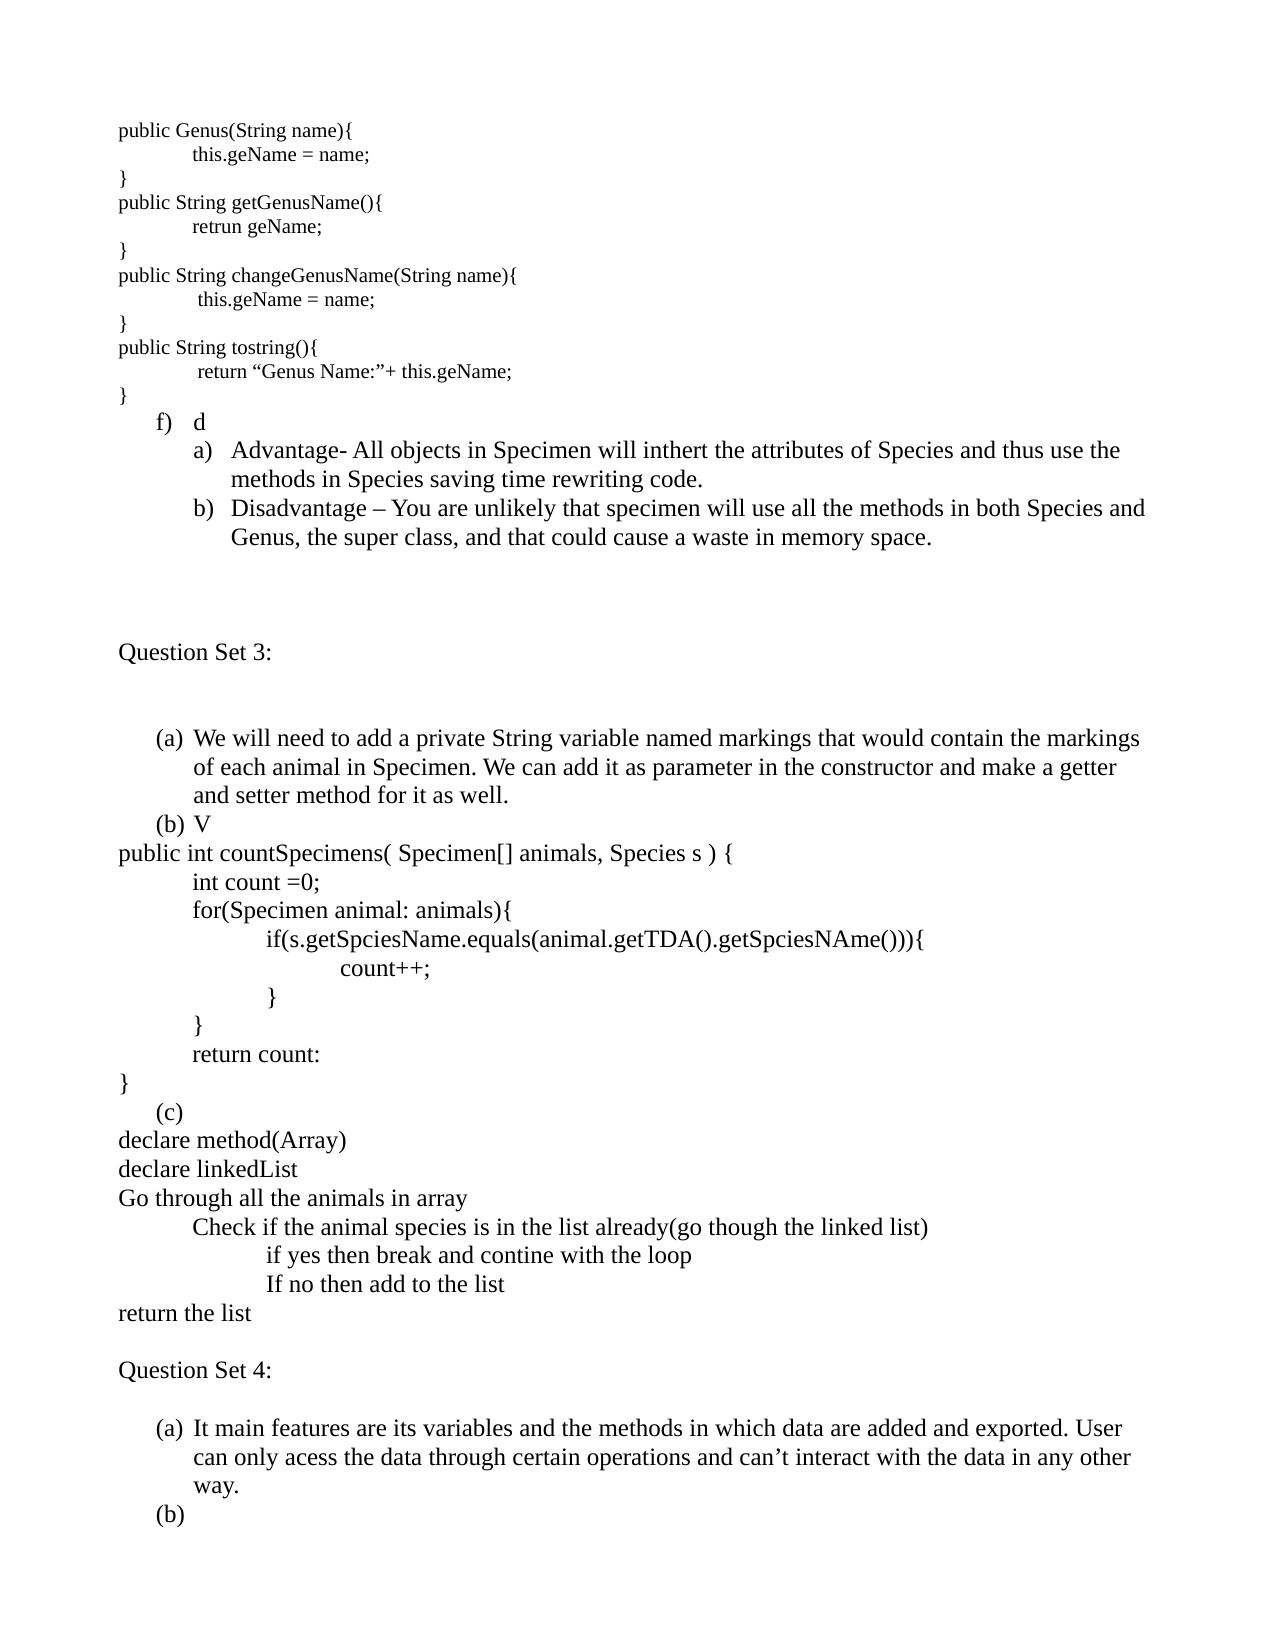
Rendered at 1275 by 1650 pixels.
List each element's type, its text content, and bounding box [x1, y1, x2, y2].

text if yes then break and contine with the loop [118, 1241, 1157, 1269]
text for(Specimen animal: animals){ [118, 896, 1157, 924]
list Advantage- All objects in Specimen will inthert the attributes of Species and thus use the methods in Species saving time rewriting code. [193, 436, 1157, 493]
text } [118, 383, 1157, 407]
text public Genus(String name){ [118, 118, 1157, 142]
text return count: [118, 1039, 1157, 1068]
text public String tostring(){ [118, 335, 1157, 359]
list We will need to add a private String variable named markings that would contain the markings of each animal in Specimen. We can add it as parameter in the constructor and make a getter and setter method for it as well. [156, 723, 1157, 809]
text this.geName = name; [118, 142, 1157, 166]
text declare method(Array) [118, 1126, 1157, 1154]
text } [118, 982, 1157, 1011]
text if(s.getSpciesName.equals(animal.getTDA().getSpciesNAme())){ [118, 924, 1157, 953]
text Check if the animal species is in the list already(go though the linked list) [118, 1212, 1157, 1241]
list It main features are its variables and the methods in which data are added and exported. User can only acess the data through certain operations and can’t interact with the data in any other way. [156, 1413, 1157, 1499]
text return “Genus Name:”+ this.geName; [118, 359, 1157, 383]
text public int countSpecimens( Specimen[] animals, Species s ) { [118, 838, 1157, 867]
text } [118, 1068, 1157, 1097]
text } [118, 311, 1157, 335]
list V [156, 809, 1157, 838]
list Disadvantage – You are unlikely that specimen will use all the methods in both Species and Genus, the super class, and that could cause a waste in memory space. [193, 493, 1157, 551]
text public String getGenusName(){ [118, 190, 1157, 214]
list d [156, 407, 1157, 436]
text this.geName = name; [118, 287, 1157, 311]
text public String changeGenusName(String name){ [118, 262, 1157, 287]
text If no then add to the list [118, 1269, 1157, 1298]
text Go through all the animals in array [118, 1183, 1157, 1212]
text count++; [118, 953, 1157, 982]
text declare linkedList [118, 1154, 1157, 1183]
text } [118, 166, 1157, 190]
text return the list [118, 1298, 1157, 1327]
text retrun geName; [118, 214, 1157, 238]
text } [118, 1011, 1157, 1039]
text Question Set 4: [118, 1356, 1157, 1384]
text } [118, 238, 1157, 262]
text int count =0; [118, 867, 1157, 896]
text Question Set 3: [118, 637, 1157, 666]
